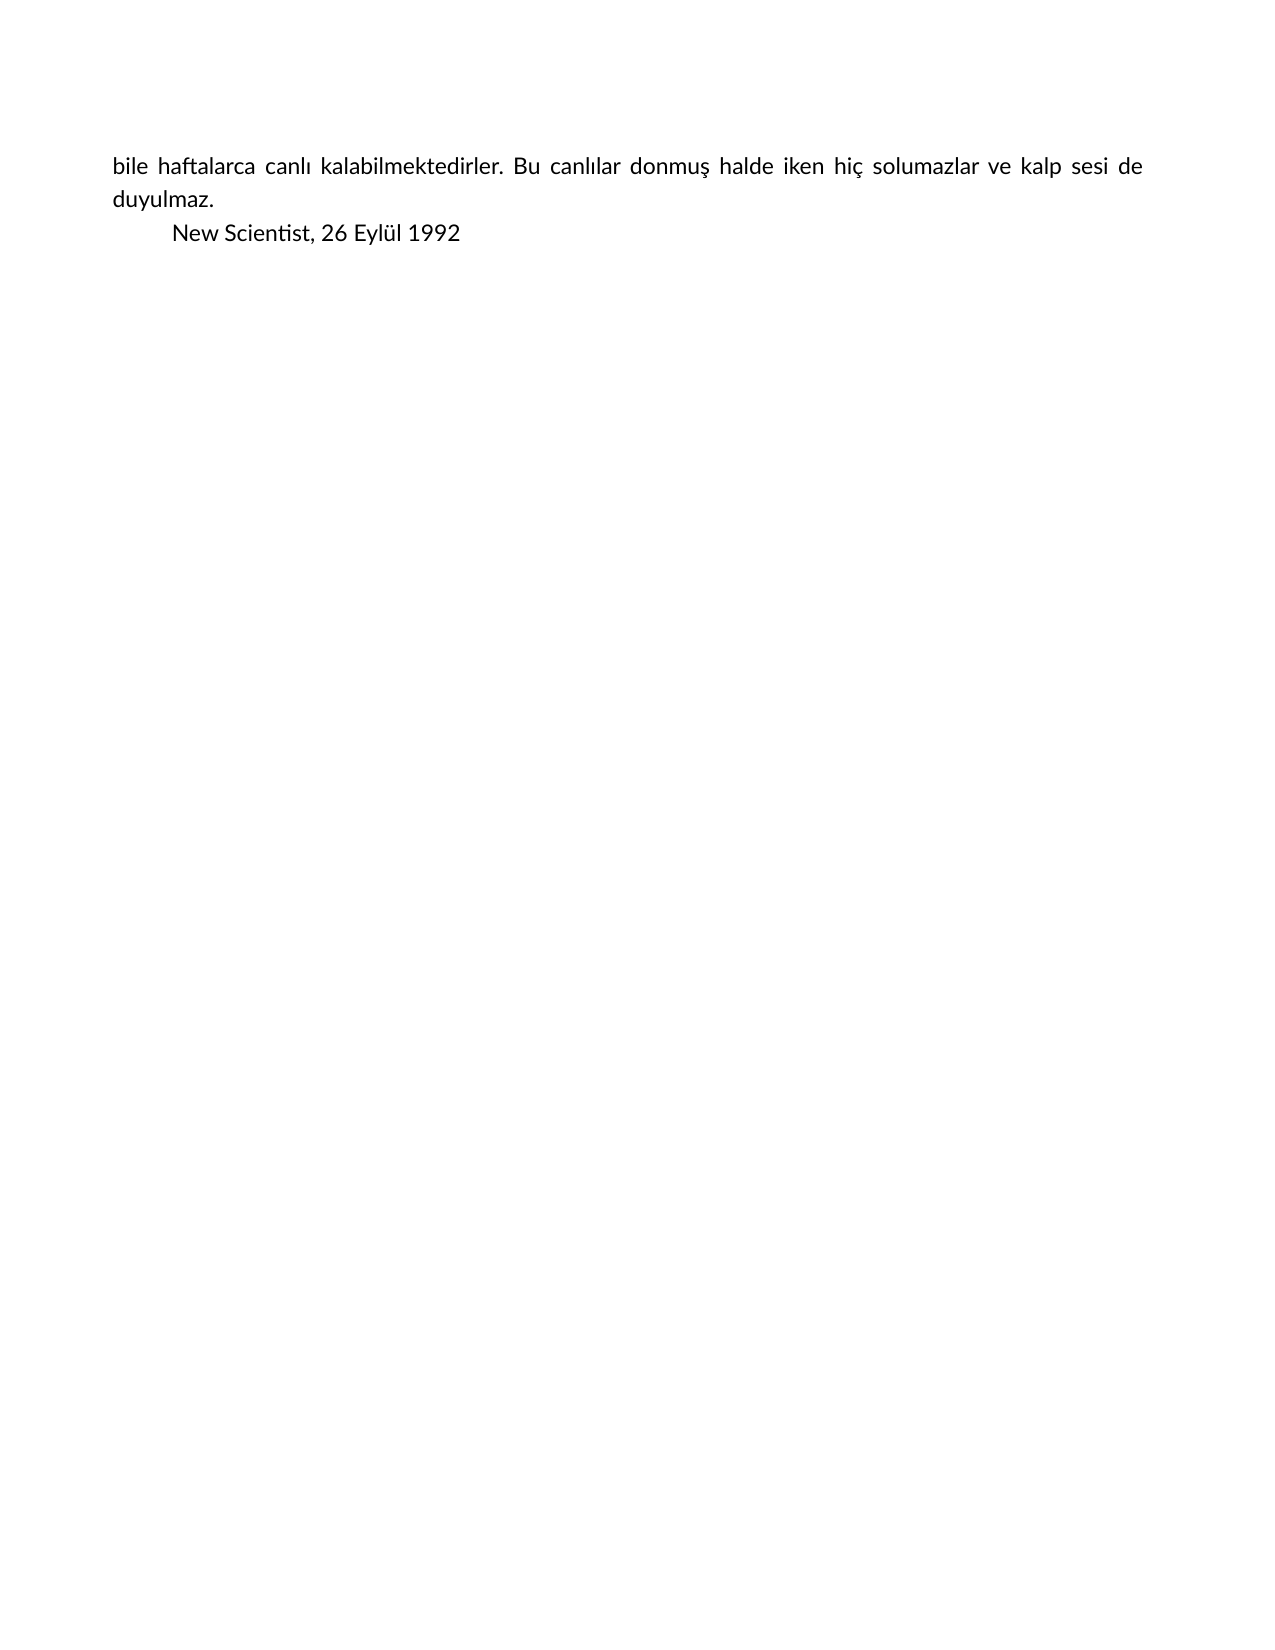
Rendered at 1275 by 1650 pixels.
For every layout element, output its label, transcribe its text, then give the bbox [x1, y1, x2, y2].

text bile haftalarca canlı kalabilmektedirler. Bu canlılar donmuş halde iken hiç solumazlar ve kalp sesi de duyulmaz. [112, 148, 1145, 214]
text New Scientist, 26 Eylül 1992 [112, 214, 1145, 248]
